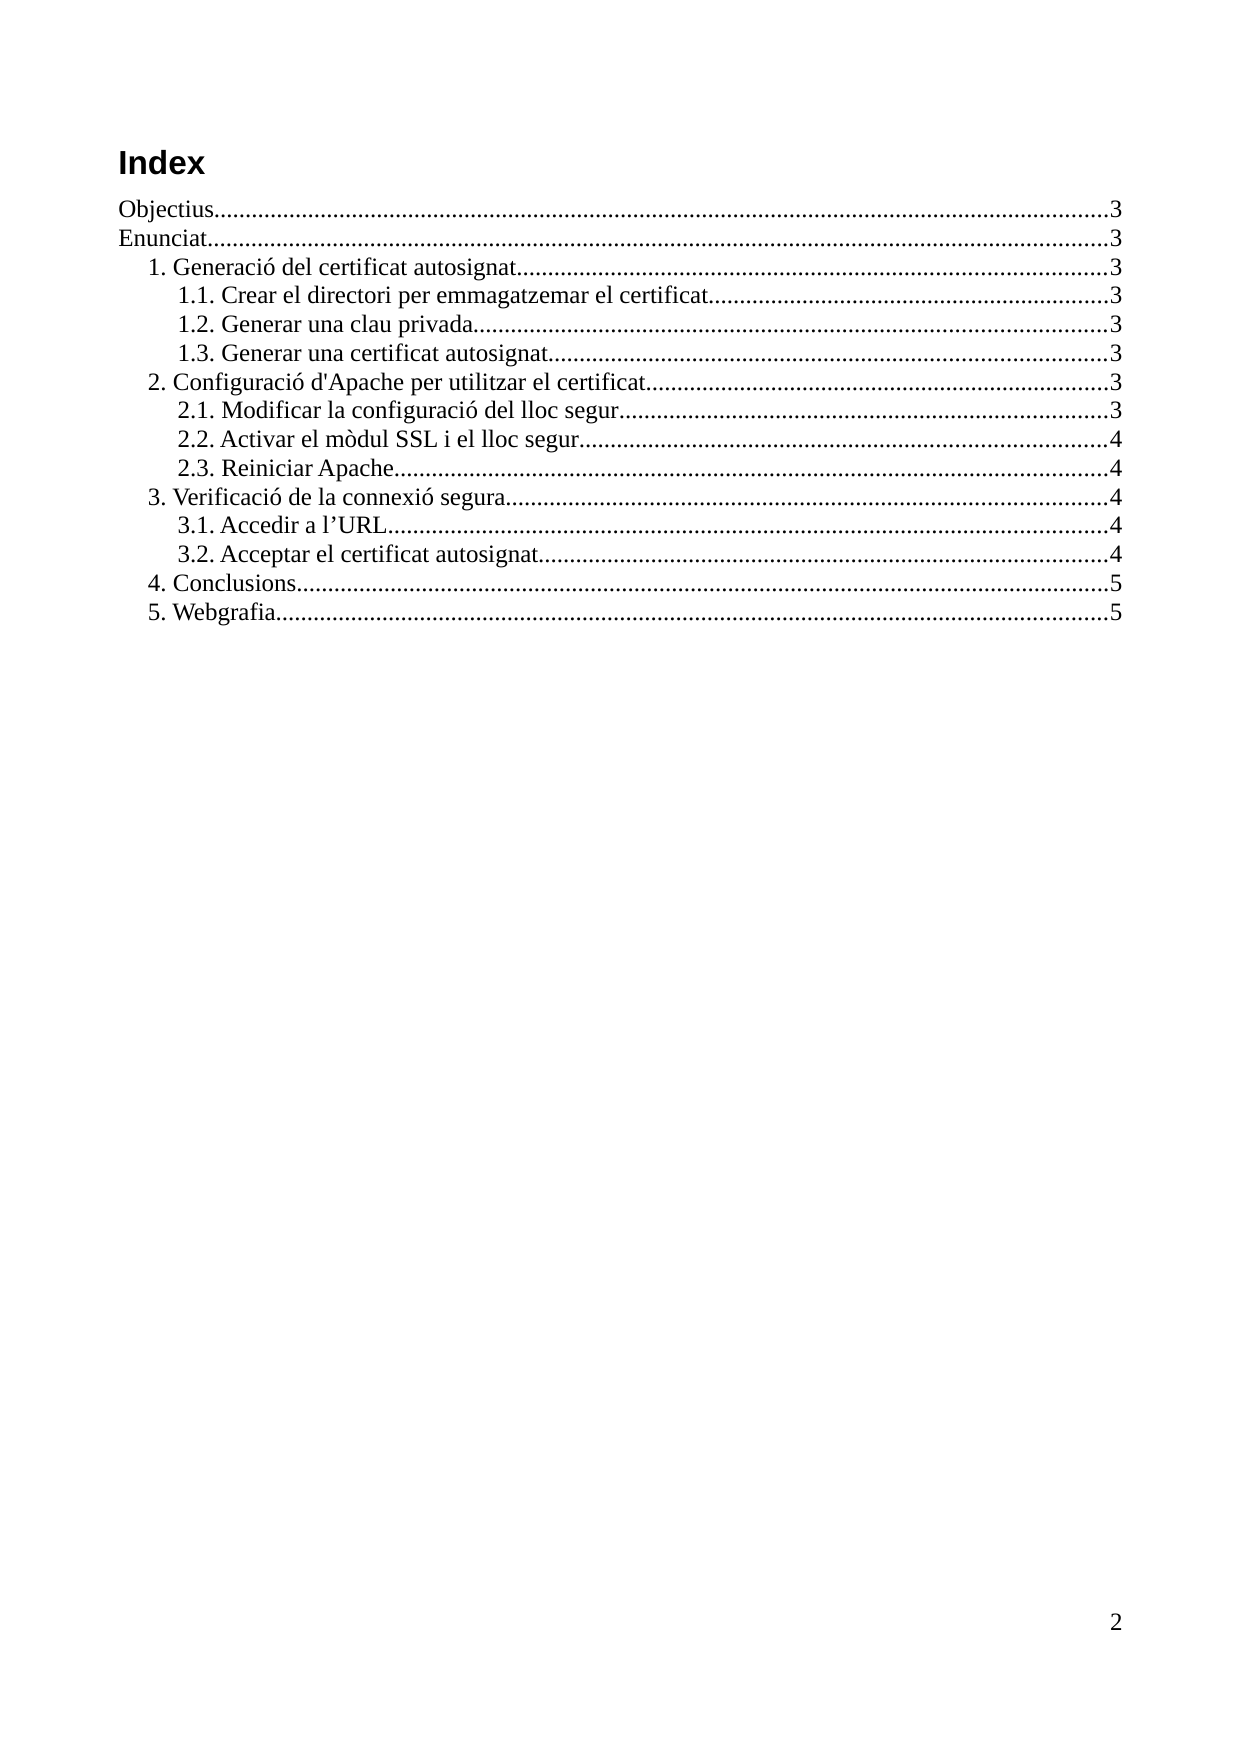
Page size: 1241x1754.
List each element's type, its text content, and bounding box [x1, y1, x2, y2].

text Enunciat 3 [118, 223, 1122, 252]
text 2.2. Activar el mòdul SSL i el lloc segur 4 [177, 424, 1122, 453]
text Objectius 3 [118, 194, 1122, 223]
text 1.3. Generar una certificat autosignat 3 [177, 338, 1122, 367]
text 3.2. Acceptar el certificat autosignat 4 [177, 539, 1122, 568]
text 3.1. Accedir a l’URL 4 [177, 510, 1122, 539]
text 2.1. Modificar la configuració del lloc segur 3 [177, 395, 1122, 424]
text 2.3. Reiniciar Apache 4 [177, 453, 1122, 482]
text 1. Generació del certificat autosignat 3 [148, 252, 1122, 280]
text 1.1. Crear el directori per emmagatzemar el certificat 3 [177, 280, 1122, 309]
text 5. Webgrafia 5 [148, 597, 1122, 625]
text 1.2. Generar una clau privada 3 [177, 309, 1122, 338]
subtitle Index [118, 143, 1122, 182]
text 4. Conclusions 5 [148, 568, 1122, 597]
text 2. Configuració d'Apache per utilitzar el certificat 3 [148, 367, 1122, 395]
text 3. Verificació de la connexió segura 4 [148, 482, 1122, 510]
